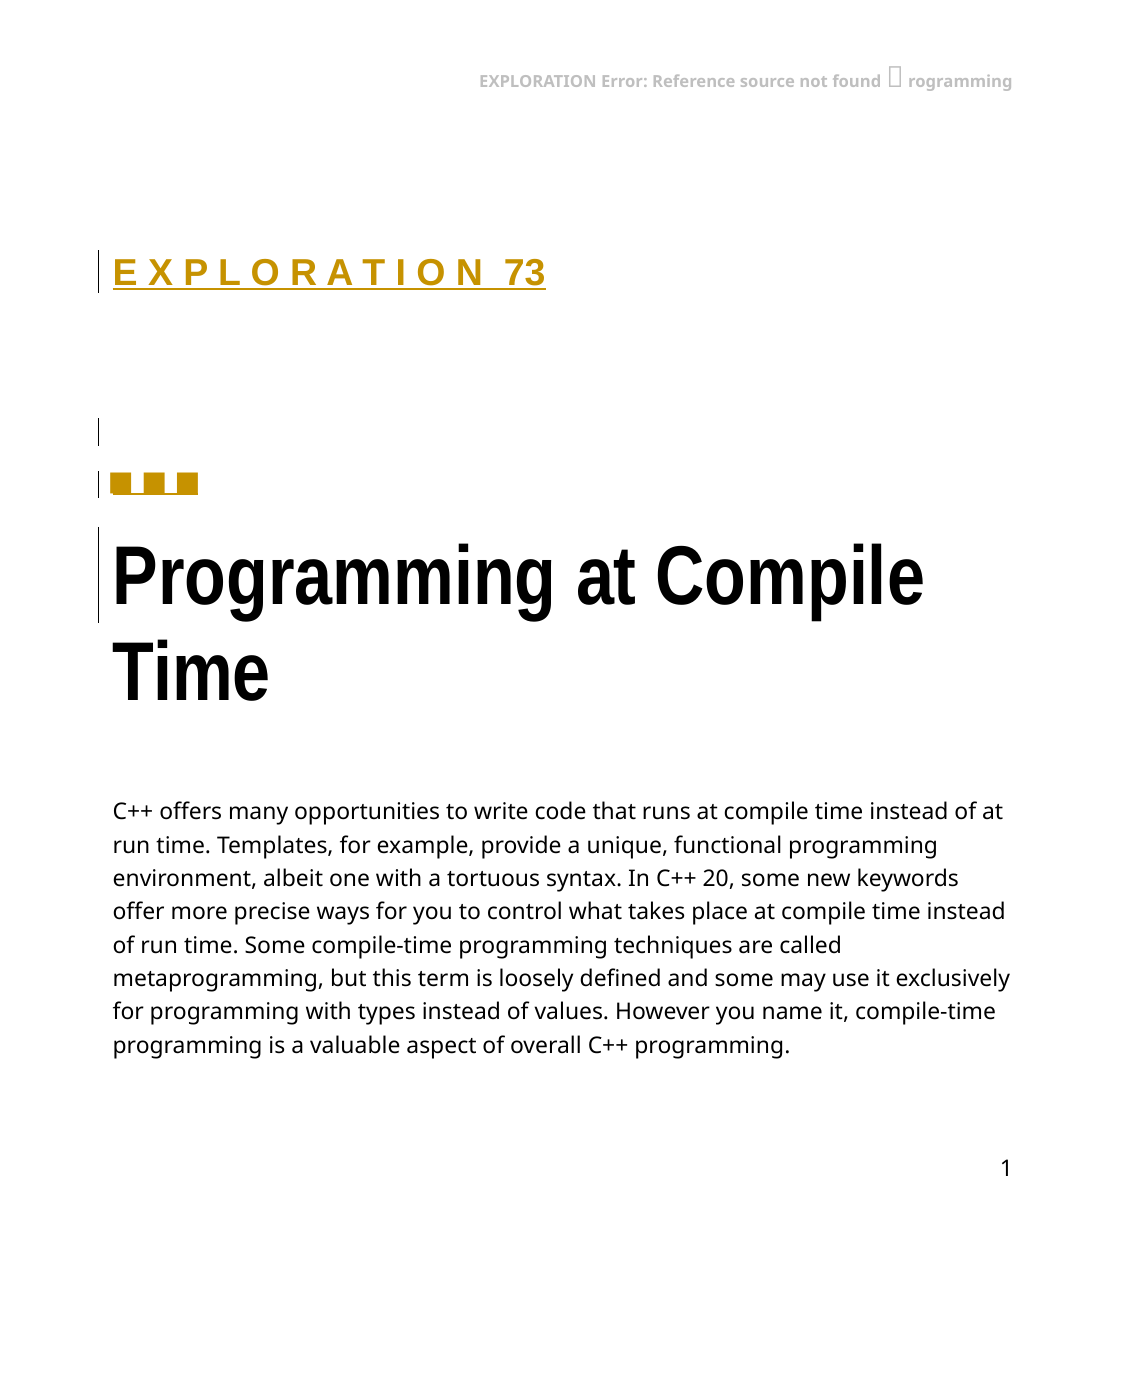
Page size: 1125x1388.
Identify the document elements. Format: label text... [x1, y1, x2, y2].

text C++ offers many opportunities to write code that runs at compile time instead of at run time. Templates, for example, provide a unique, functional programming environment, albeit one with a tortuous syntax. In C++ 20, some new keywords offer more precise ways for you to control what takes place at compile time instead of run time. Some compile-time programming techniques are called metaprogramming, but this term is loosely defined and some may use it exclusively for programming with types instead of values. However you name it, compile-time programming is a valuable aspect of overall C++ programming. [112, 793, 1012, 1060]
text  [112, 471, 1012, 498]
title Programming at Compile Time [112, 527, 1012, 718]
text E X P L O R A T I O N 73 [112, 250, 1012, 293]
